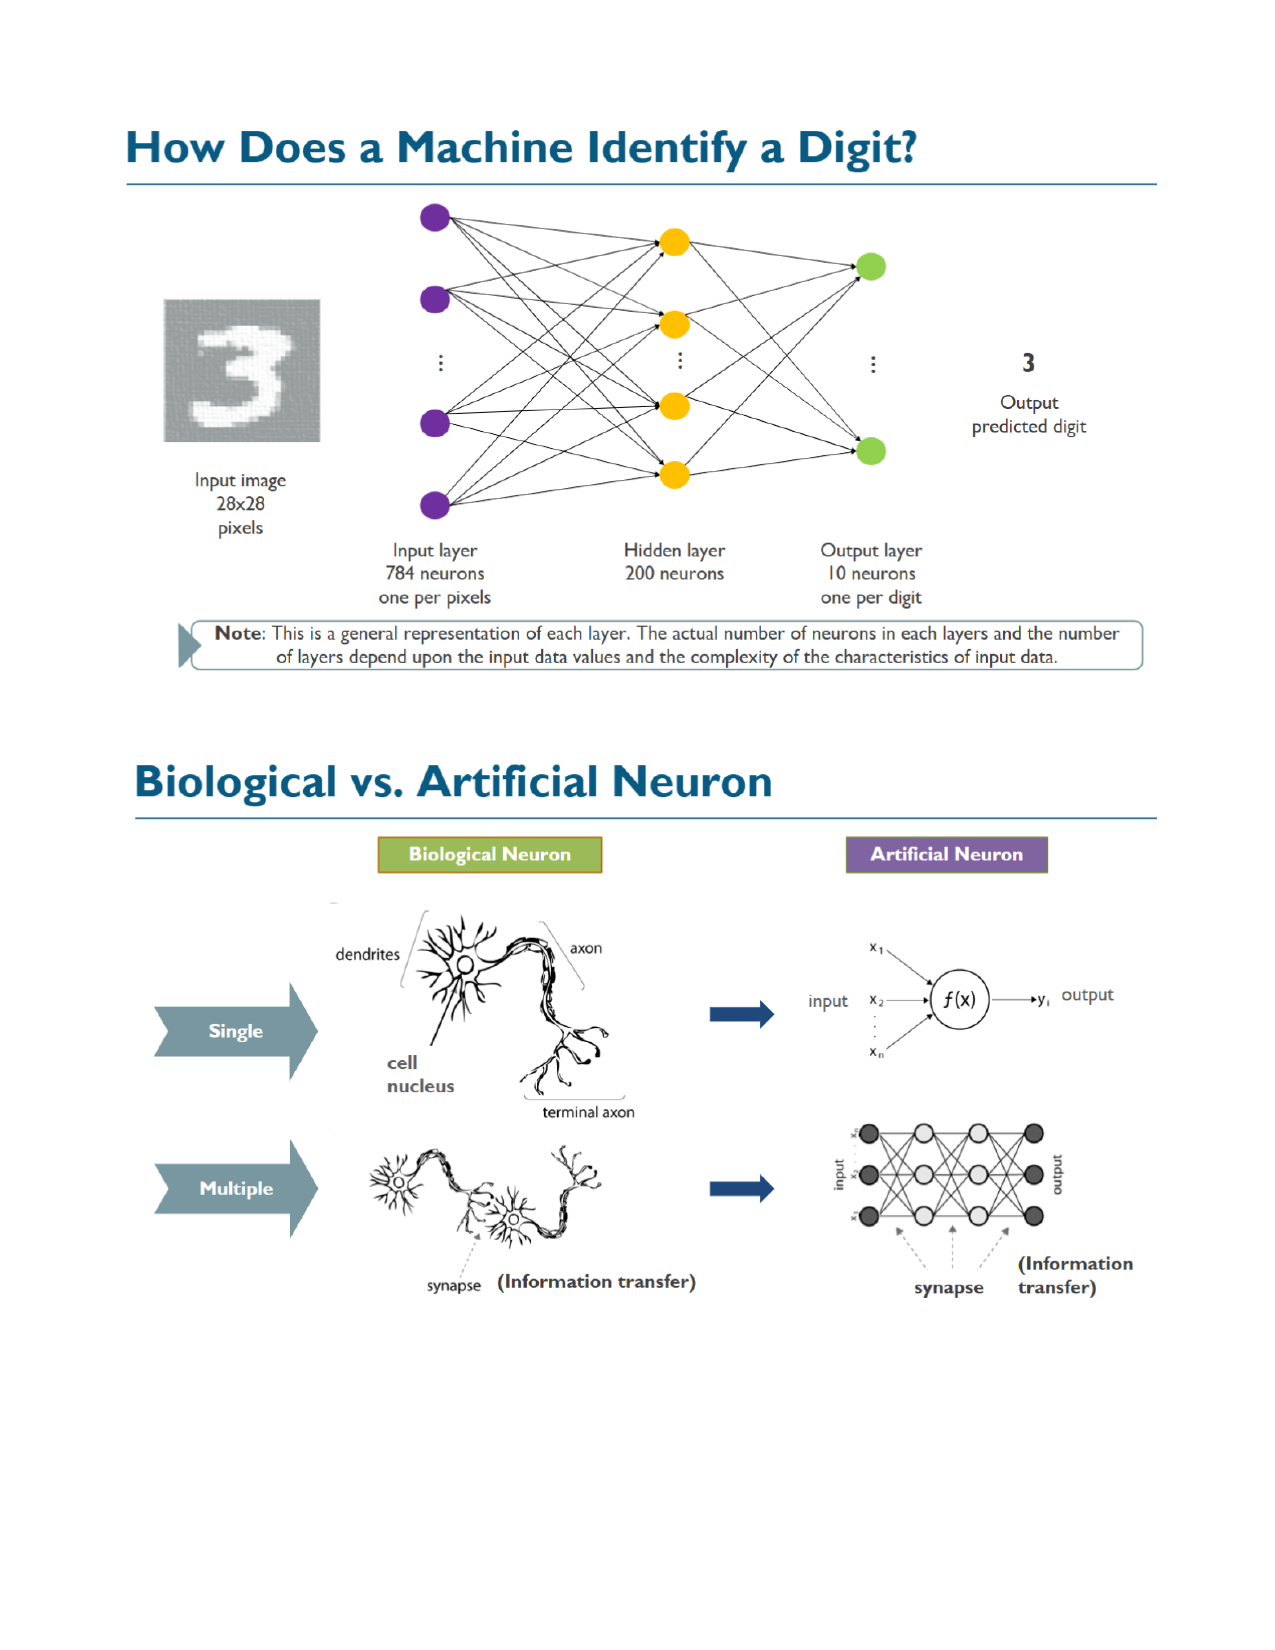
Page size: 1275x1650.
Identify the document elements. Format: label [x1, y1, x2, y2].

picture [118, 756, 1157, 1302]
picture [118, 118, 1157, 671]
